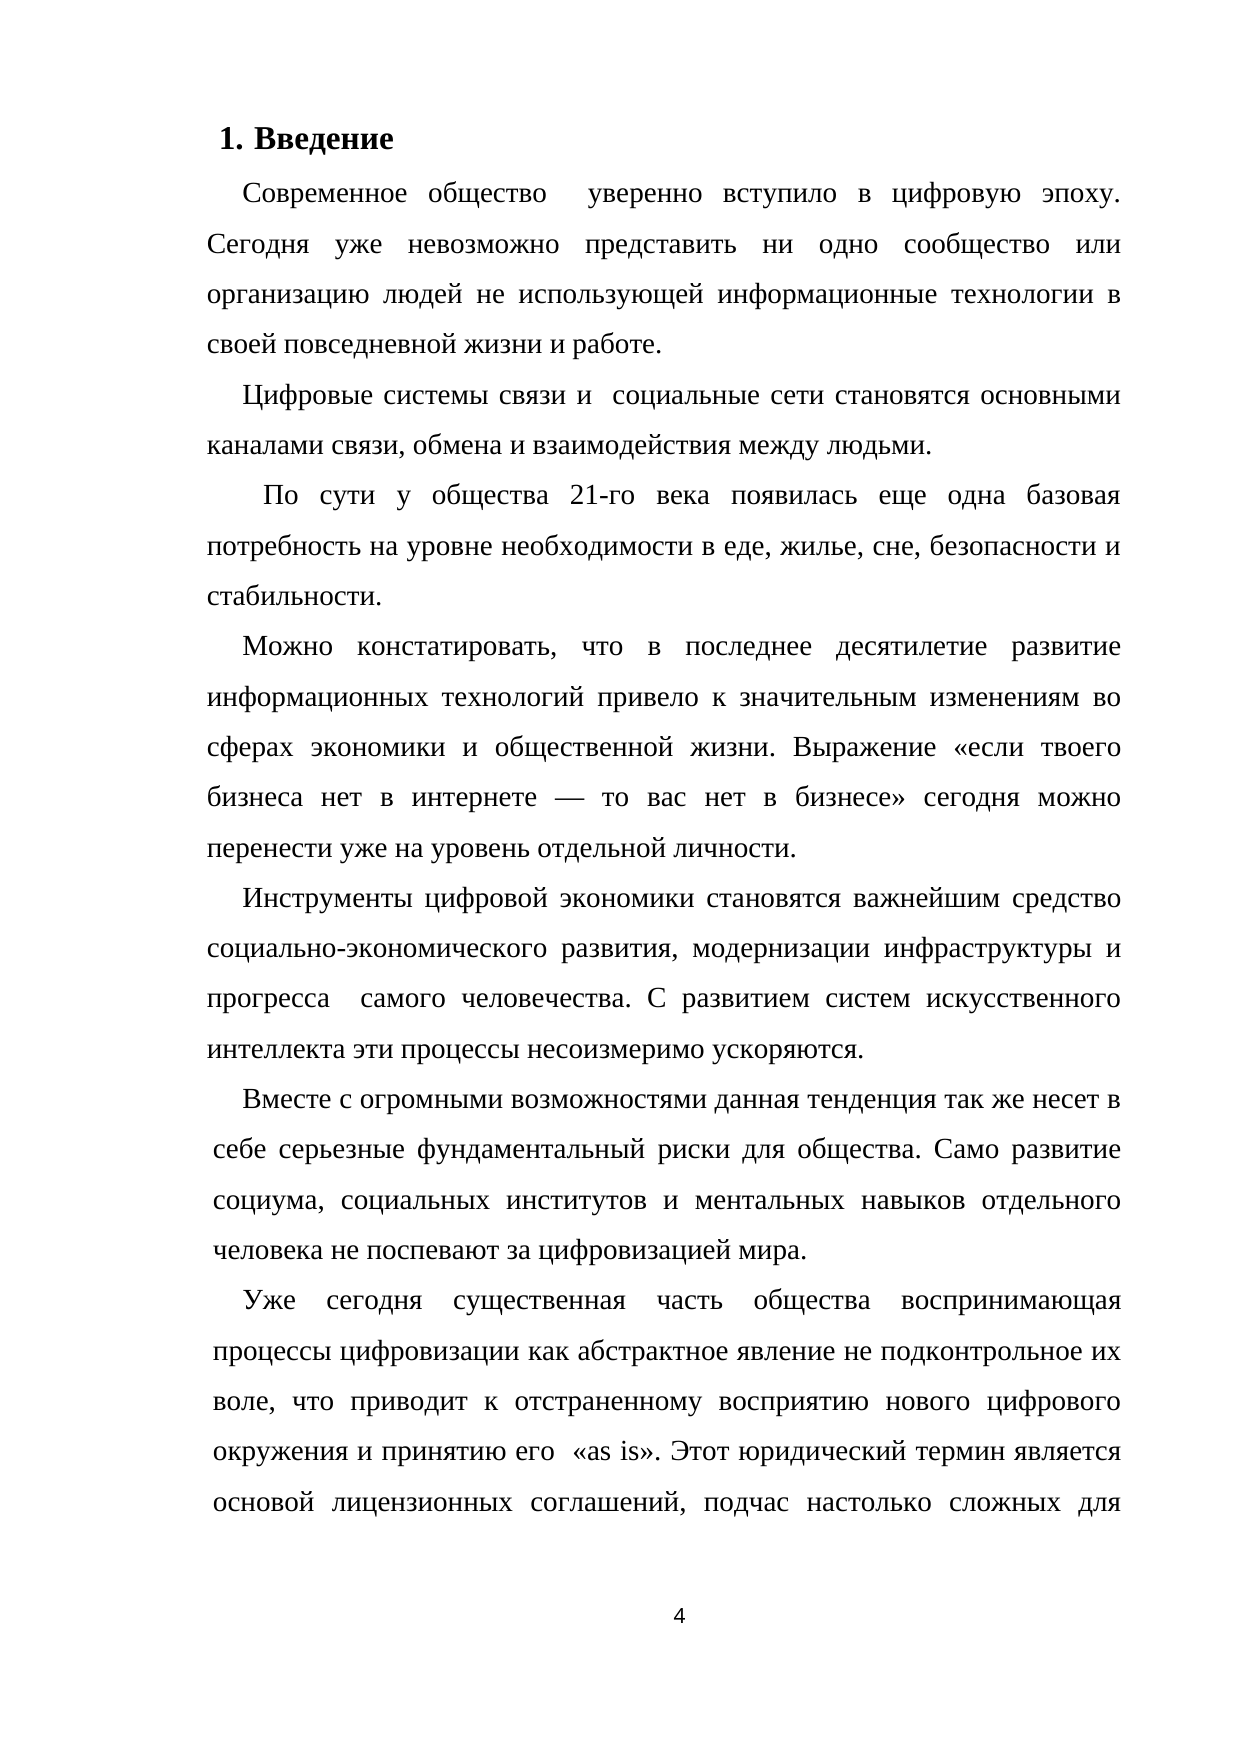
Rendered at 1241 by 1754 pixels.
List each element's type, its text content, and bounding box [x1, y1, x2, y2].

list Современное общество уверенно вступило в цифровую эпоху. Сегодня уже невозможно представить ни одно сообщество или организацию людей не использующей информационные технологии в своей повседневной жизни и работе. [207, 176, 1122, 360]
list Уже сегодня существенная часть общества воспринимающая процессы цифровизации как абстрактное явление не подконтрольное их воле, что приводит к отстраненному восприятию нового цифрового окружения и принятию его «as is». Этот юридический термин является основой лицензионных соглашений, подчас настолько сложных для [213, 1282, 1122, 1517]
list Инструменты цифровой экономики становятся важнейшим средство социально-экономического развития, модернизации инфраструктуры и прогресса самого человечества. С развитием систем искусственного интеллекта эти процессы несоизмеримо ускоряются. [207, 880, 1122, 1064]
list Цифровые системы связи и социальные сети становятся основными каналами связи, обмена и взаимодействия между людьми. [207, 377, 1122, 461]
list Можно констатировать, что в последнее десятилетие развитие информационных технологий привело к значительным изменениям во сферах экономики и общественной жизни. Выражение «если твоего бизнеса нет в интернете — то вас нет в бизнесе» сегодня можно перенести уже на уровень отдельной личности. [207, 628, 1122, 863]
list По сути у общества 21-го века появилась еще одна базовая потребность на уровне необходимости в еде, жилье, сне, безопасности и стабильности. [207, 477, 1122, 612]
list Введение [218, 118, 1122, 156]
list Вместе с огромными возможностями данная тенденция так же несет в себе серьезные фундаментальный риски для общества. Само развитие социума, социальных институтов и ментальных навыков отдельного человека не поспевают за цифровизацией мира. [213, 1081, 1122, 1266]
